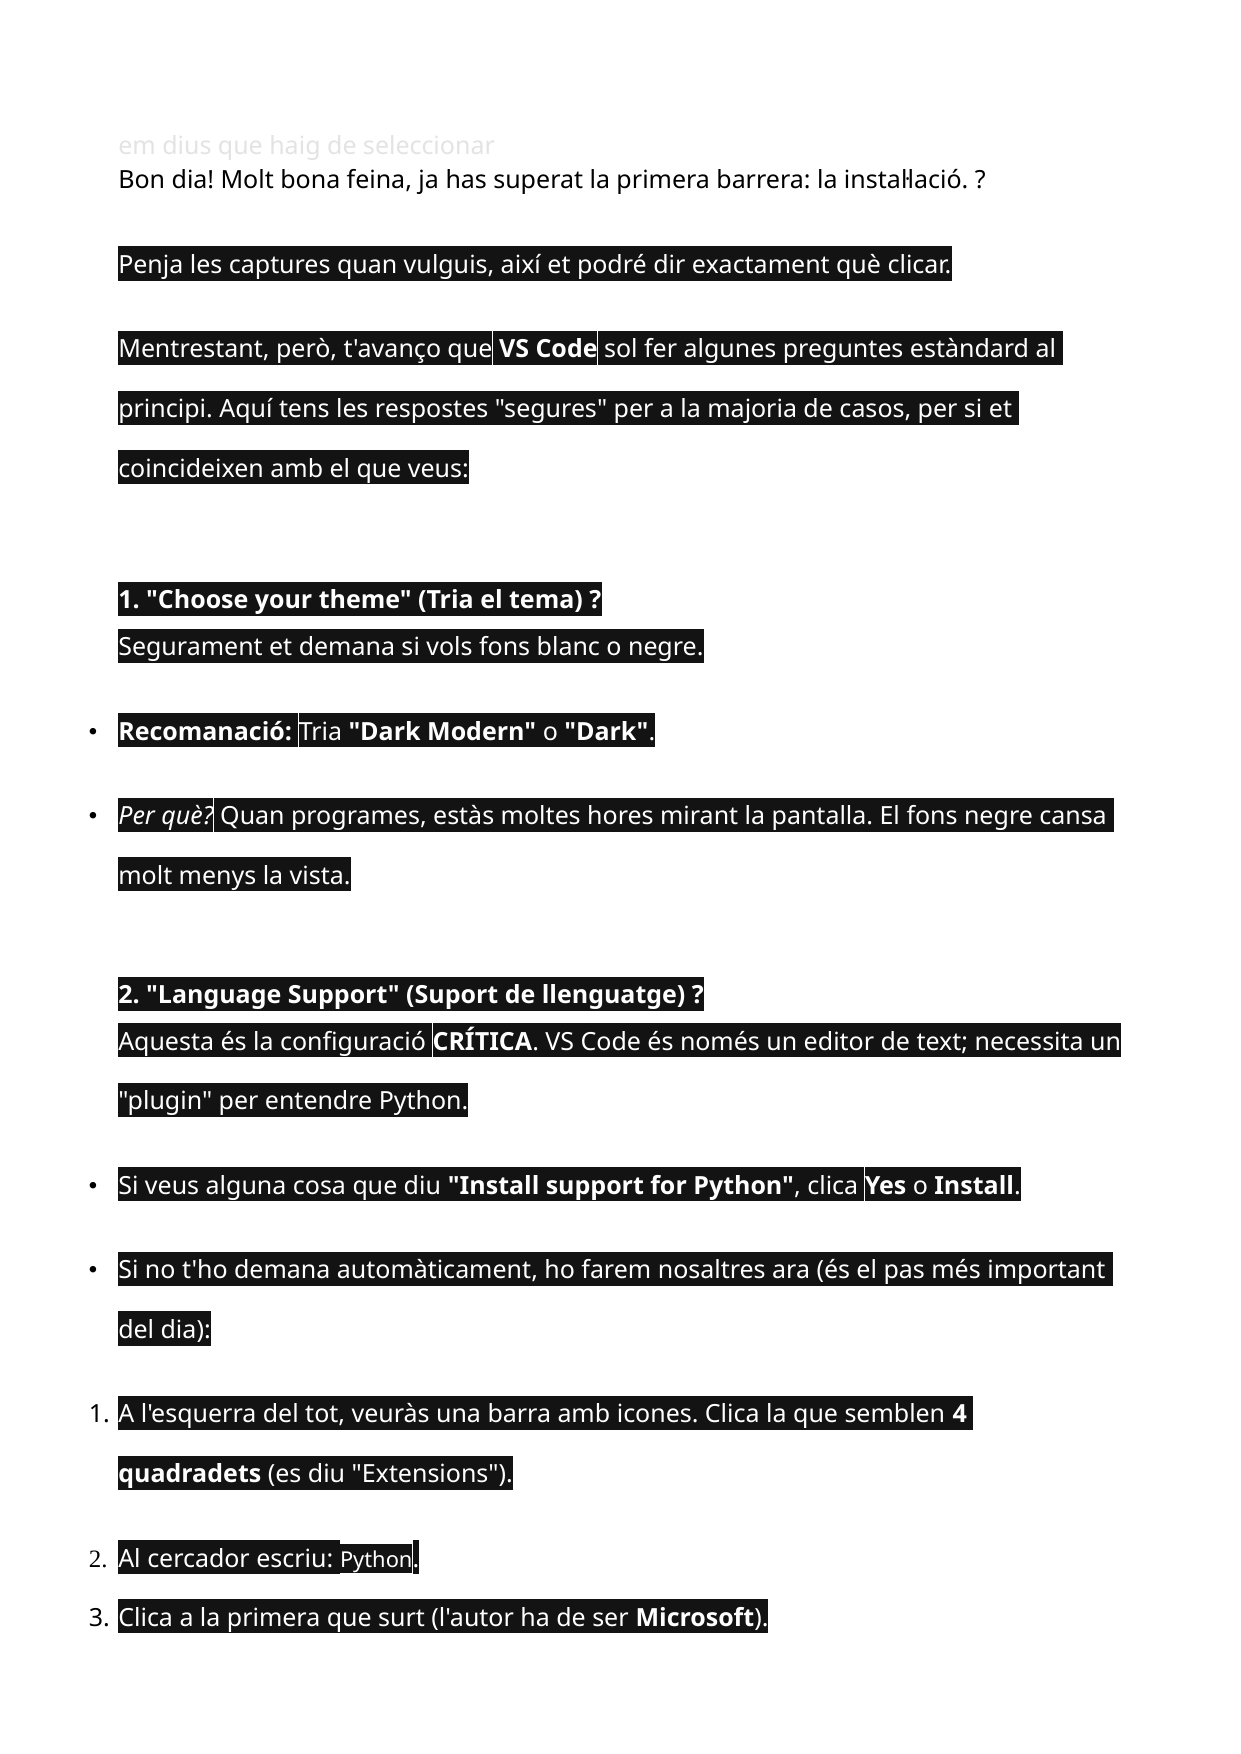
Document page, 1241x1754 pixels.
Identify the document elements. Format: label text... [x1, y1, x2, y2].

list Per què? Quan programes, estàs moltes hores mirant la pantalla. El fons negre cansa molt menys la vista. [118, 798, 1122, 891]
list Si veus alguna cosa que diu "Install support for Python", clica Yes o Install. [118, 1167, 1122, 1201]
list Si no t'ho demana automàticament, ho farem nosaltres ara (és el pas més important del dia): [118, 1252, 1122, 1346]
subtitle 1. "Choose your theme" (Tria el tema) ? [118, 578, 1122, 616]
text Mentrestant, però, t'avanço que VS Code sol fer algunes preguntes estàndard al principi. Aquí tens les respostes "segures" per a la majoria de casos, per si et coincideixen amb el que veus: [118, 331, 1122, 484]
list Clica a la primera que surt (l'autor ha de ser Microsoft). [118, 1599, 1122, 1633]
text Segurament et demana si vols fons blanc o negre. [118, 628, 1122, 663]
subtitle 2. "Language Support" (Suport de llenguatge) ? [118, 973, 1122, 1011]
text Bon dia! Molt bona feina, ja has superat la primera barrera: la instal·lació. ? [118, 162, 1122, 196]
list Al cercador escriu: Python. [118, 1540, 1122, 1574]
text em dius que haig de seleccionar [118, 118, 1122, 162]
list A l'esquerra del tot, veuràs una barra amb icones. Clica la que semblen 4 quadradets (es diu "Extensions"). [118, 1396, 1122, 1490]
text Aquesta és la configuració CRÍTICA. VS Code és només un editor de text; necessita un "plugin" per entendre Python. [118, 1023, 1122, 1117]
text Penja les captures quan vulguis, així et podré dir exactament què clicar. [118, 246, 1122, 281]
list Recomanació: Tria "Dark Modern" o "Dark". [118, 713, 1122, 747]
